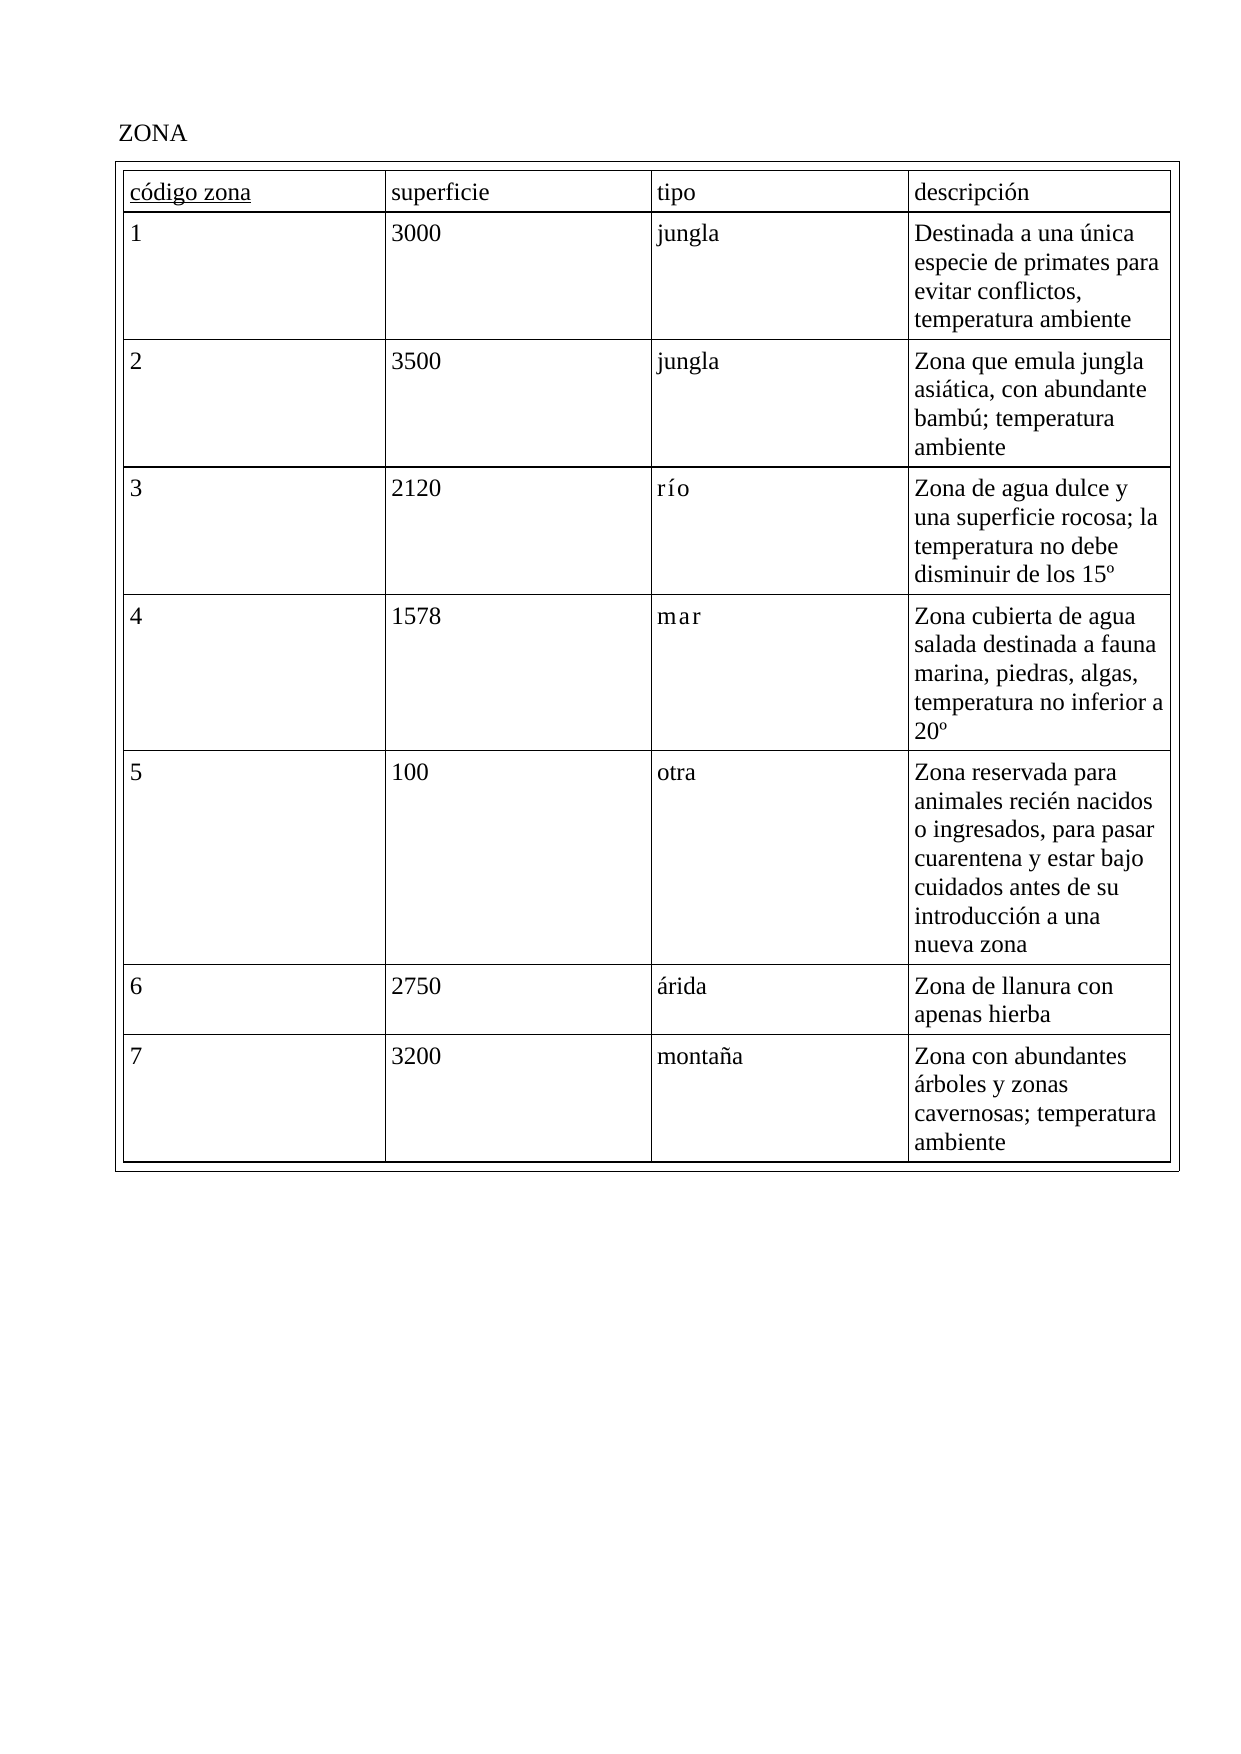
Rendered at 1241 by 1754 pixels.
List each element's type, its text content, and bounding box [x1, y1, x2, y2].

table_cell Destinada a una única especie de primates para evitar conflictos, temperatura ambiente [909, 213, 1170, 339]
table_cell 7 [124, 1035, 385, 1161]
table_cell 6 [124, 965, 385, 1034]
table_header superficie [386, 171, 651, 211]
table_cell jungla [652, 213, 908, 339]
table_cell 3000 [386, 213, 651, 339]
table_cell 4 [124, 595, 385, 750]
text ZONA [118, 118, 1122, 147]
table_cell árida [652, 965, 908, 1034]
table_header tipo [652, 171, 908, 211]
table_cell 5 [124, 751, 385, 964]
table_cell 2 [124, 340, 385, 466]
table_cell 2750 [386, 965, 651, 1034]
table_cell 2120 [386, 468, 651, 594]
table_cell Zona que emula jungla asiática, con abundante bambú; temperatura ambiente [909, 340, 1170, 466]
table_cell Zona de agua dulce y una superficie rocosa; la temperatura no debe disminuir de los 15º [909, 468, 1170, 594]
table_header código zona [124, 171, 385, 211]
table_header descripción [909, 171, 1170, 211]
table_cell mar [652, 595, 908, 750]
table_cell 1578 [386, 595, 651, 750]
table_cell Zona reservada para animales recién nacidos o ingresados, para pasar cuarentena y estar bajo cuidados antes de su introducción a una nueva zona [909, 751, 1170, 964]
table_cell jungla [652, 340, 908, 466]
table_cell Zona de llanura con apenas hierba [909, 965, 1170, 1034]
table_cell 3200 [386, 1035, 651, 1161]
table_cell Zona cubierta de agua salada destinada a fauna marina, piedras, algas, temperatura no inferior a 20º [909, 595, 1170, 750]
table_cell 3 [124, 468, 385, 594]
table_cell montaña [652, 1035, 908, 1161]
table_cell río [652, 468, 908, 594]
table_cell 100 [386, 751, 651, 964]
table_cell 3500 [386, 340, 651, 466]
table_cell Zona con abundantes árboles y zonas cavernosas; temperatura ambiente [909, 1035, 1170, 1161]
table_cell 1 [124, 213, 385, 339]
table_cell otra [652, 751, 908, 964]
